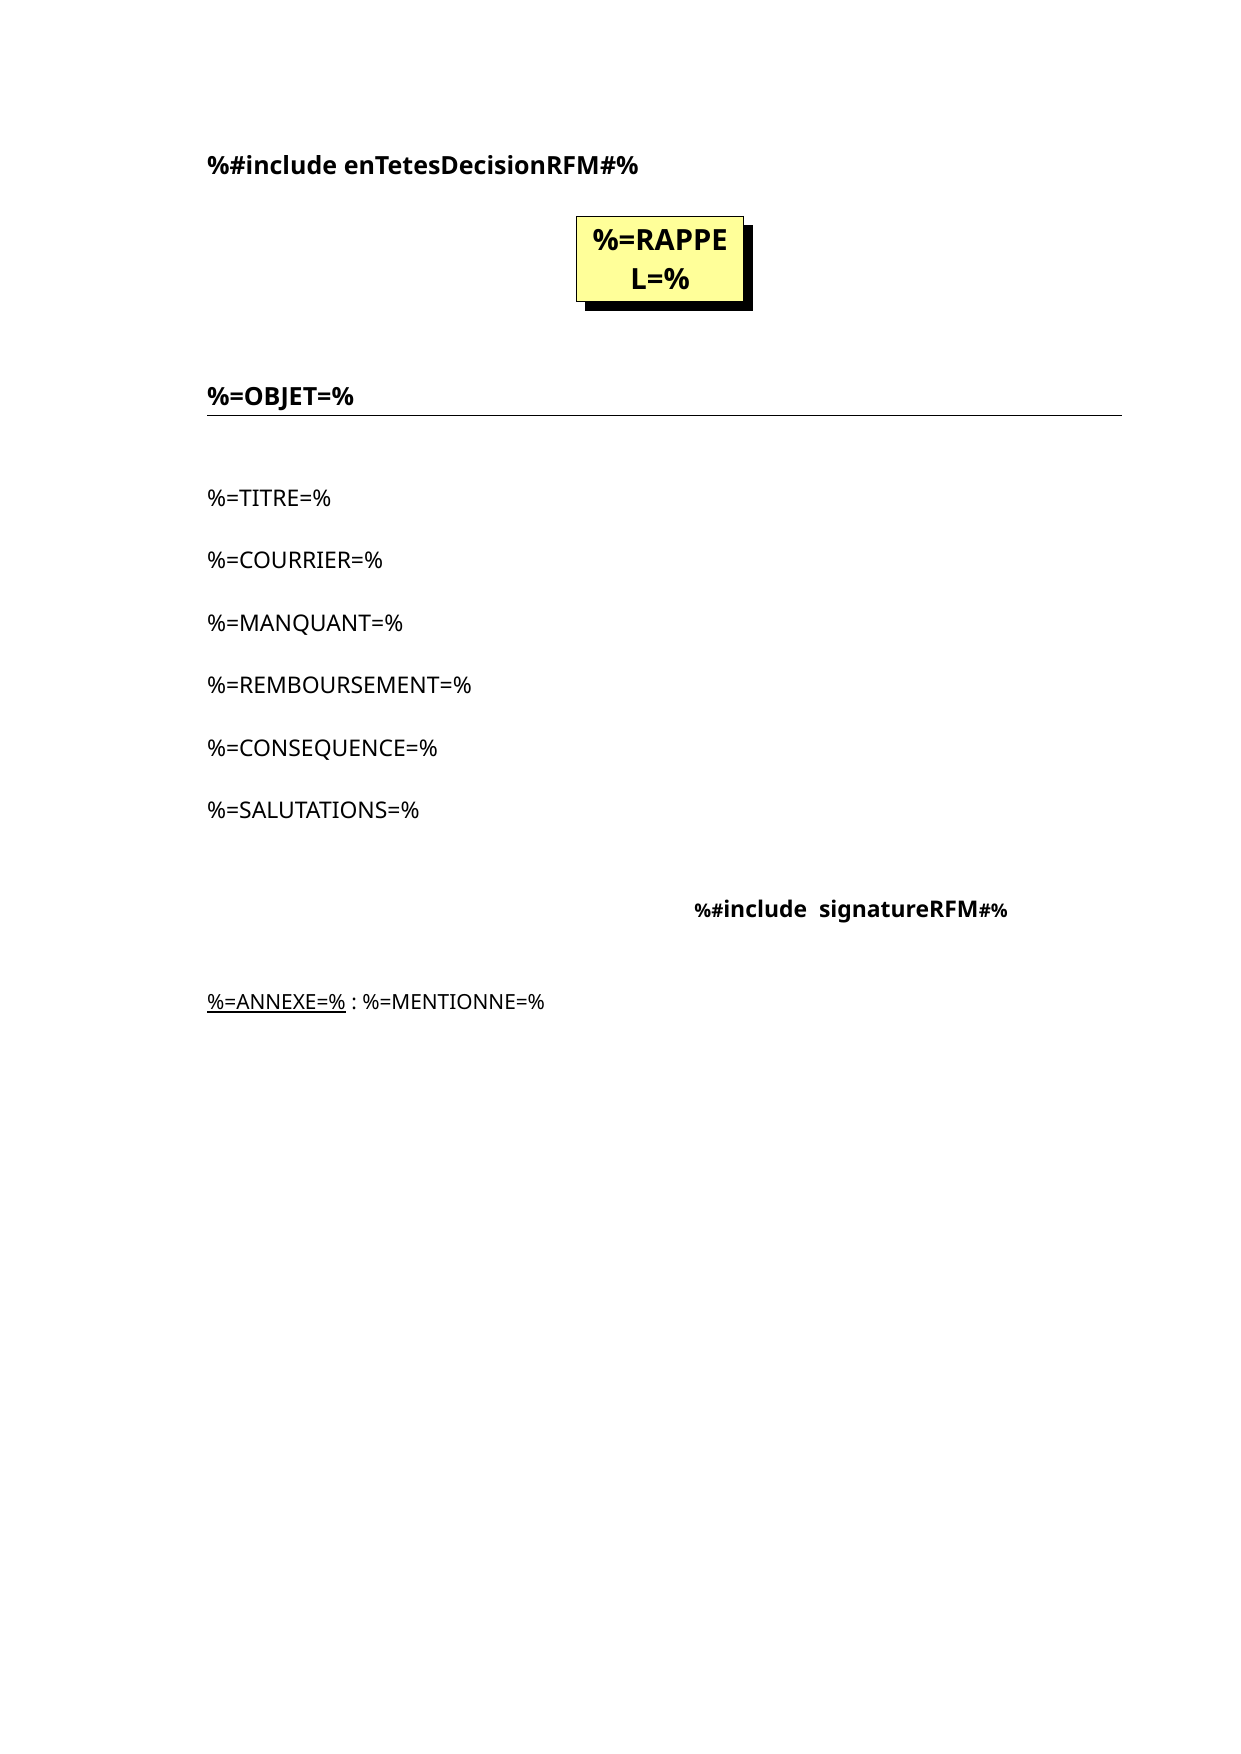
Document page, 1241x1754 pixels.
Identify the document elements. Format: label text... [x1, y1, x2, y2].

text %=SALUTATIONS=% [207, 794, 1122, 825]
text %=REMBOURSEMENT=% [207, 669, 1122, 700]
text %=COURRIER=% [207, 544, 1122, 575]
text %=OBJET=% [207, 379, 1122, 415]
text %=RAPPEL=% [577, 217, 743, 301]
text %=CONSEQUENCE=% [207, 731, 1122, 763]
text %=ANNEXE=% : %=MENTIONNE=% [207, 987, 1122, 1016]
text %=MANQUANT=% [207, 606, 1122, 638]
text %=TITRE=% [207, 481, 1122, 513]
text %#include enTetesDecisionRFM#% [207, 148, 1122, 182]
text %#include signatureRFM#% [207, 893, 1122, 924]
